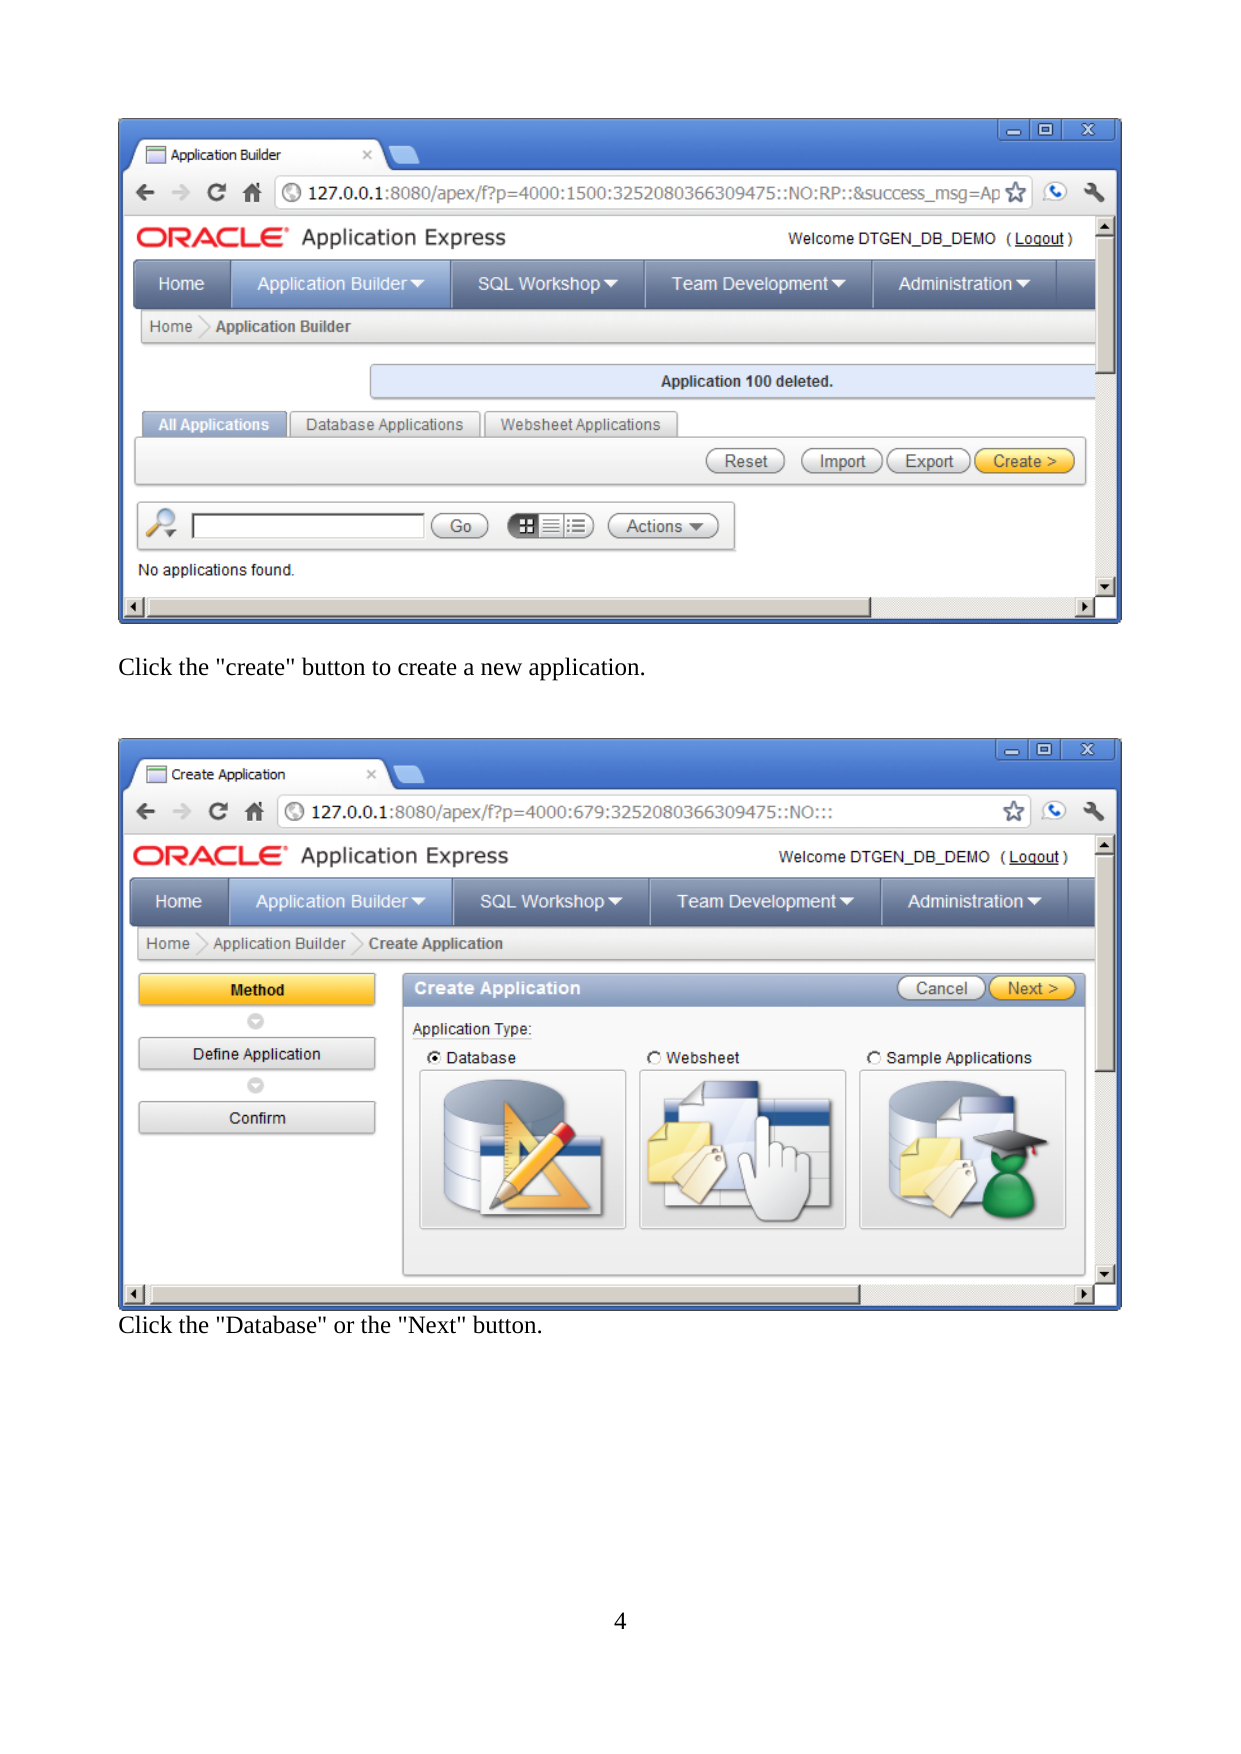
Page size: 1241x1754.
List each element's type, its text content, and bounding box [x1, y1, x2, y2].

picture [118, 738, 1122, 1311]
text Click the "Database" or the "Next" button. [118, 1311, 1122, 1339]
text Click the "create" button to create a new application. [118, 652, 1122, 681]
picture [118, 118, 1122, 624]
